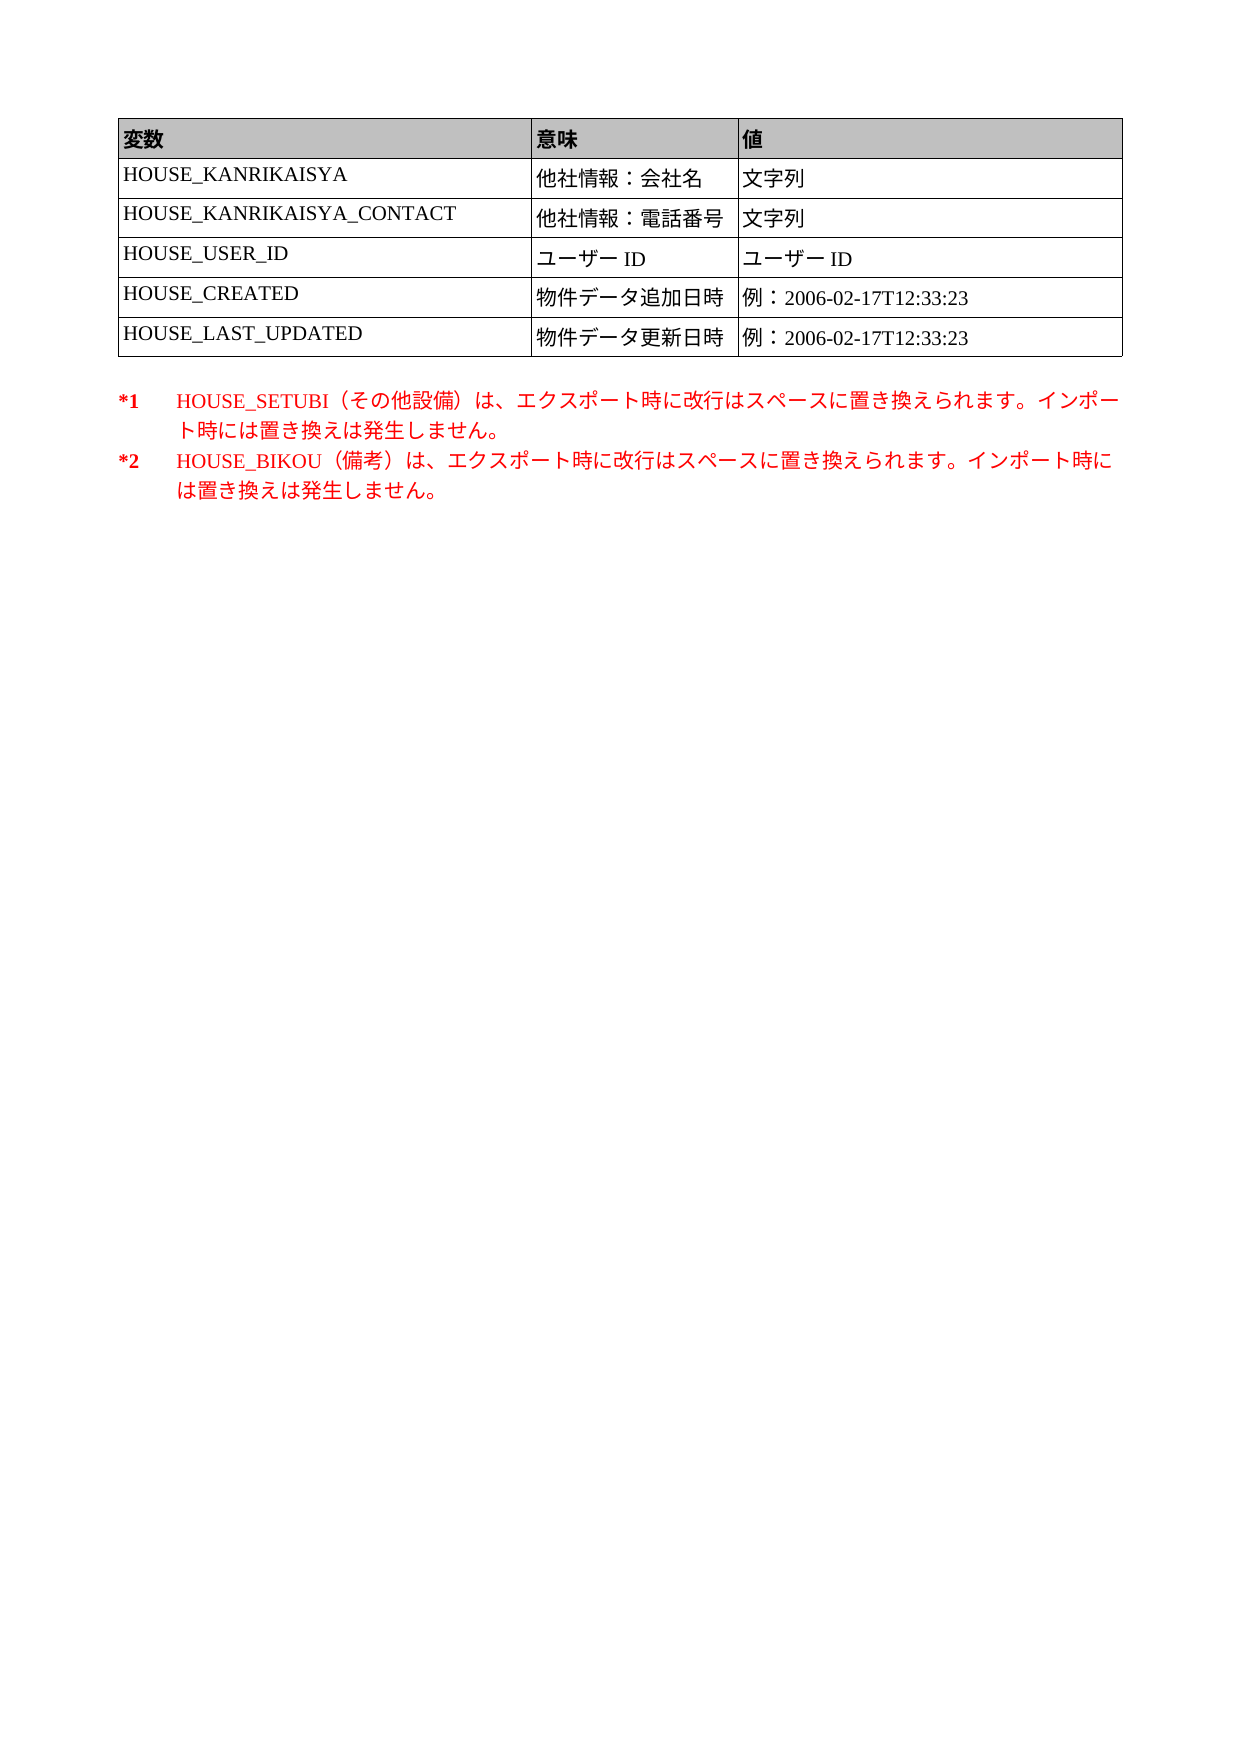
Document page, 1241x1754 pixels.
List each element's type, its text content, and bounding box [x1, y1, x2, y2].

table_cell HOUSE_CREATED [119, 278, 531, 317]
table_header 値 [739, 119, 1122, 158]
text *1 HOUSE_SETUBI（その他設備）は、エクスポート時に改行はスペースに置き換えられます。インポート時には置き換えは発生しません。 [118, 384, 1122, 444]
table_cell HOUSE_KANRIKAISYA_CONTACT [119, 199, 531, 237]
table_cell ユーザーID [532, 238, 738, 277]
text *2 HOUSE_BIKOU（備考）は、エクスポート時に改行はスペースに置き換えられます。インポート時には置き換えは発生しません。 [118, 444, 1122, 505]
table_cell 文字列 [739, 159, 1122, 197]
table_cell 例：2006-02-17T12:33:23 [739, 278, 1122, 317]
table_cell 他社情報：電話番号 [532, 199, 738, 237]
table_cell HOUSE_USER_ID [119, 238, 531, 277]
table_cell HOUSE_LAST_UPDATED [119, 318, 531, 356]
table_cell 文字列 [739, 199, 1122, 237]
table_cell 他社情報：会社名 [532, 159, 738, 197]
table_cell 例：2006-02-17T12:33:23 [739, 318, 1122, 356]
table_header 意味 [532, 119, 738, 158]
table_cell 物件データ更新日時 [532, 318, 738, 356]
table_header 変数 [119, 119, 531, 158]
table_cell 物件データ追加日時 [532, 278, 738, 317]
table_cell HOUSE_KANRIKAISYA [119, 159, 531, 197]
table_cell ユーザーID [739, 238, 1122, 277]
